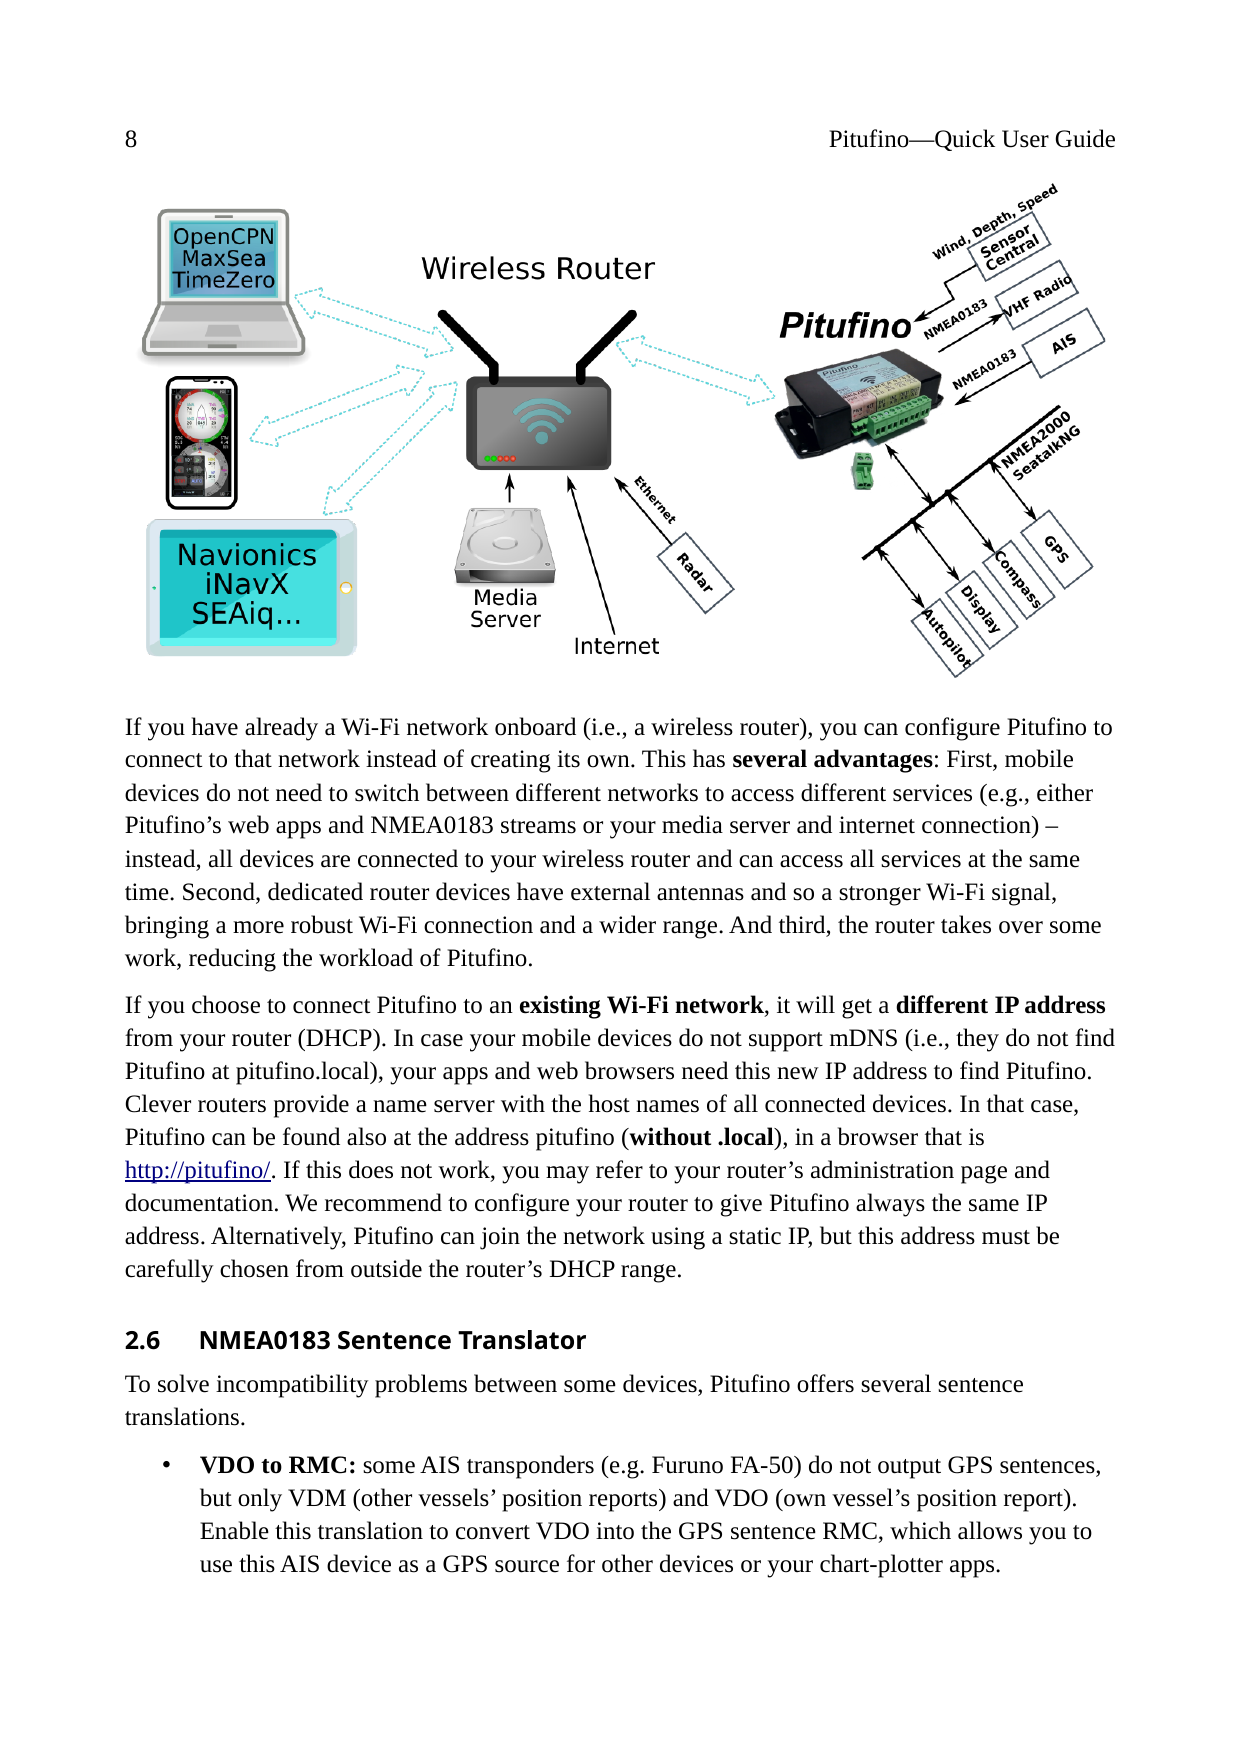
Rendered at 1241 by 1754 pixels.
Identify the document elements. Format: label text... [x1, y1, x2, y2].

subtitle NMEA0183 Sentence Translator [124, 1323, 1116, 1357]
text If you choose to connect Pitufino to an existing Wi-Fi network, it will get a different IP address from your router (DHCP). In case your mobile devices do not support mDNS (i.e., they do not find Pitufino at pitufino.local), your apps and web browsers need this new IP address to find Pitufino. Clever routers provide a name server with the host names of all connected devices. In that case, Pitufino can be found also at the address pitufino (without .local), in a browser that is http://pitufino/. If this does not work, you may refer to your router’s administration page and documentation. We recommend to configure your router to give Pitufino always the same IP address. Alternatively, Pitufino can join the network using a static IP, but this address must be carefully chosen from outside the router’s DHCP range. [124, 990, 1116, 1283]
picture [134, 183, 1106, 678]
text To solve incompatibility problems between some devices, Pitufino offers several sentence translations. [124, 1369, 1116, 1431]
list VDO to RMC: some AIS transponders (e.g. Furuno FA-50) do not output GPS sentences, but only VDM (other vessels’ position reports) and VDO (own vessel’s position report). Enable this translation to convert VDO into the GPS sentence RMC, which allows you to use this AIS device as a GPS source for other devices or your chart-plotter apps. [162, 1450, 1116, 1578]
text If you have already a Wi-Fi network onboard (i.e., a wireless router), you can configure Pitufino to connect to that network instead of creating its own. This has several advantages: First, mobile devices do not need to switch between different networks to access different services (e.g., either Pitufino’s web apps and NMEA0183 streams or your media server and internet connection) – instead, all devices are connected to your wireless router and can access all services at the same time. Second, dedicated router devices have external antennas and so a stronger Wi-Fi signal, bringing a more robust Wi-Fi connection and a wider range. And third, the router takes over some work, reducing the workload of Pitufino. [124, 183, 1116, 971]
